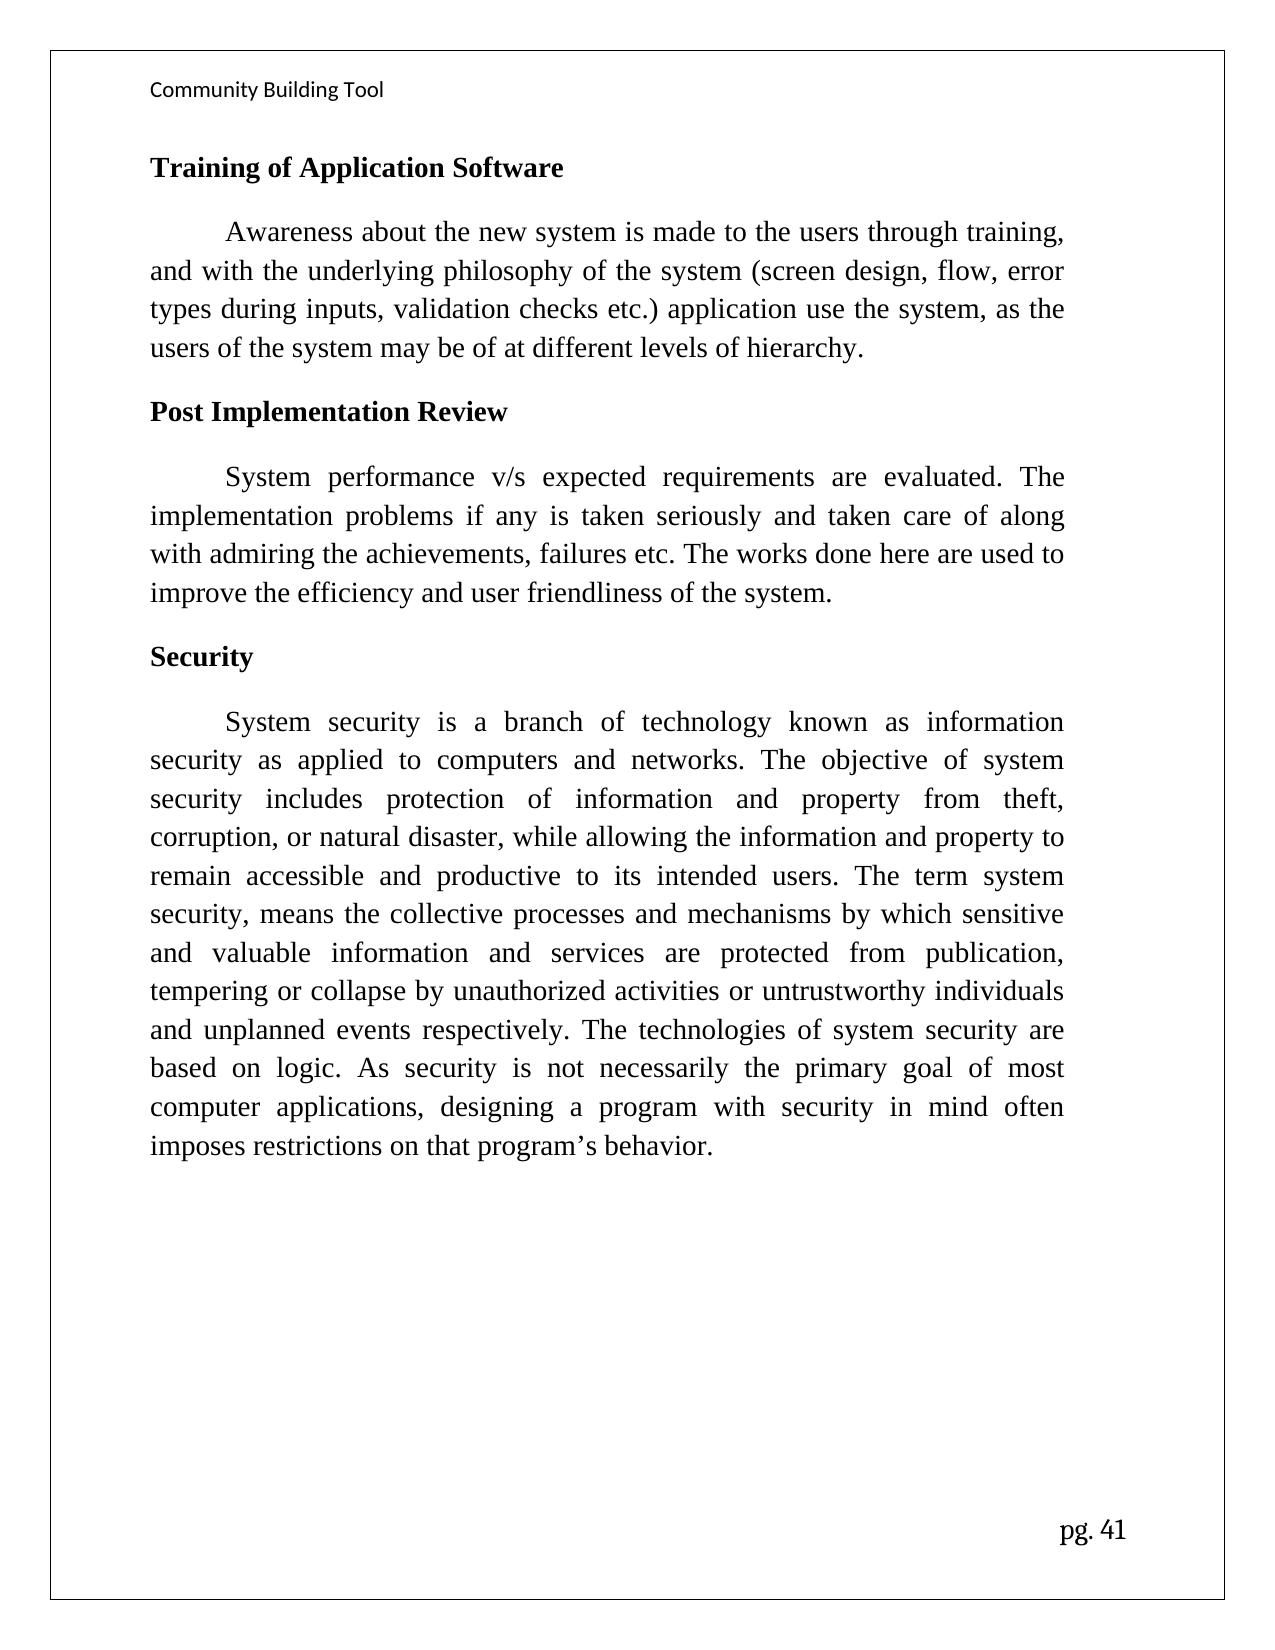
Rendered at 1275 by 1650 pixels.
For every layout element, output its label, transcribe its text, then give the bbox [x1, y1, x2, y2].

text System performance v/s expected requirements are evaluated. The implementation problems if any is taken seriously and taken care of along with admiring the achievements, failures etc. The works done here are used to improve the efficiency and user friendliness of the system. [150, 459, 1066, 608]
text System security is a branch of technology known as information security as applied to computers and networks. The objective of system security includes protection of information and property from theft, corruption, or natural disaster, while allowing the information and property to remain accessible and productive to its intended users. The term system security, means the collective processes and mechanisms by which sensitive and valuable information and services are protected from publication, tempering or collapse by unauthorized activities or untrustworthy individuals and unplanned events respectively. The technologies of system security are based on logic. As security is not necessarily the primary goal of most computer applications, designing a program with security in mind often imposes restrictions on that program’s behavior. [150, 704, 1066, 1161]
text Post Implementation Review [150, 394, 1066, 428]
text Awareness about the new system is made to the users through training, and with the underlying philosophy of the system (screen design, flow, error types during inputs, validation checks etc.) application use the system, as the users of the system may be of at different levels of hierarchy. [150, 214, 1066, 364]
subtitle Training of Application Software [150, 150, 1125, 183]
text Security [150, 639, 1066, 673]
